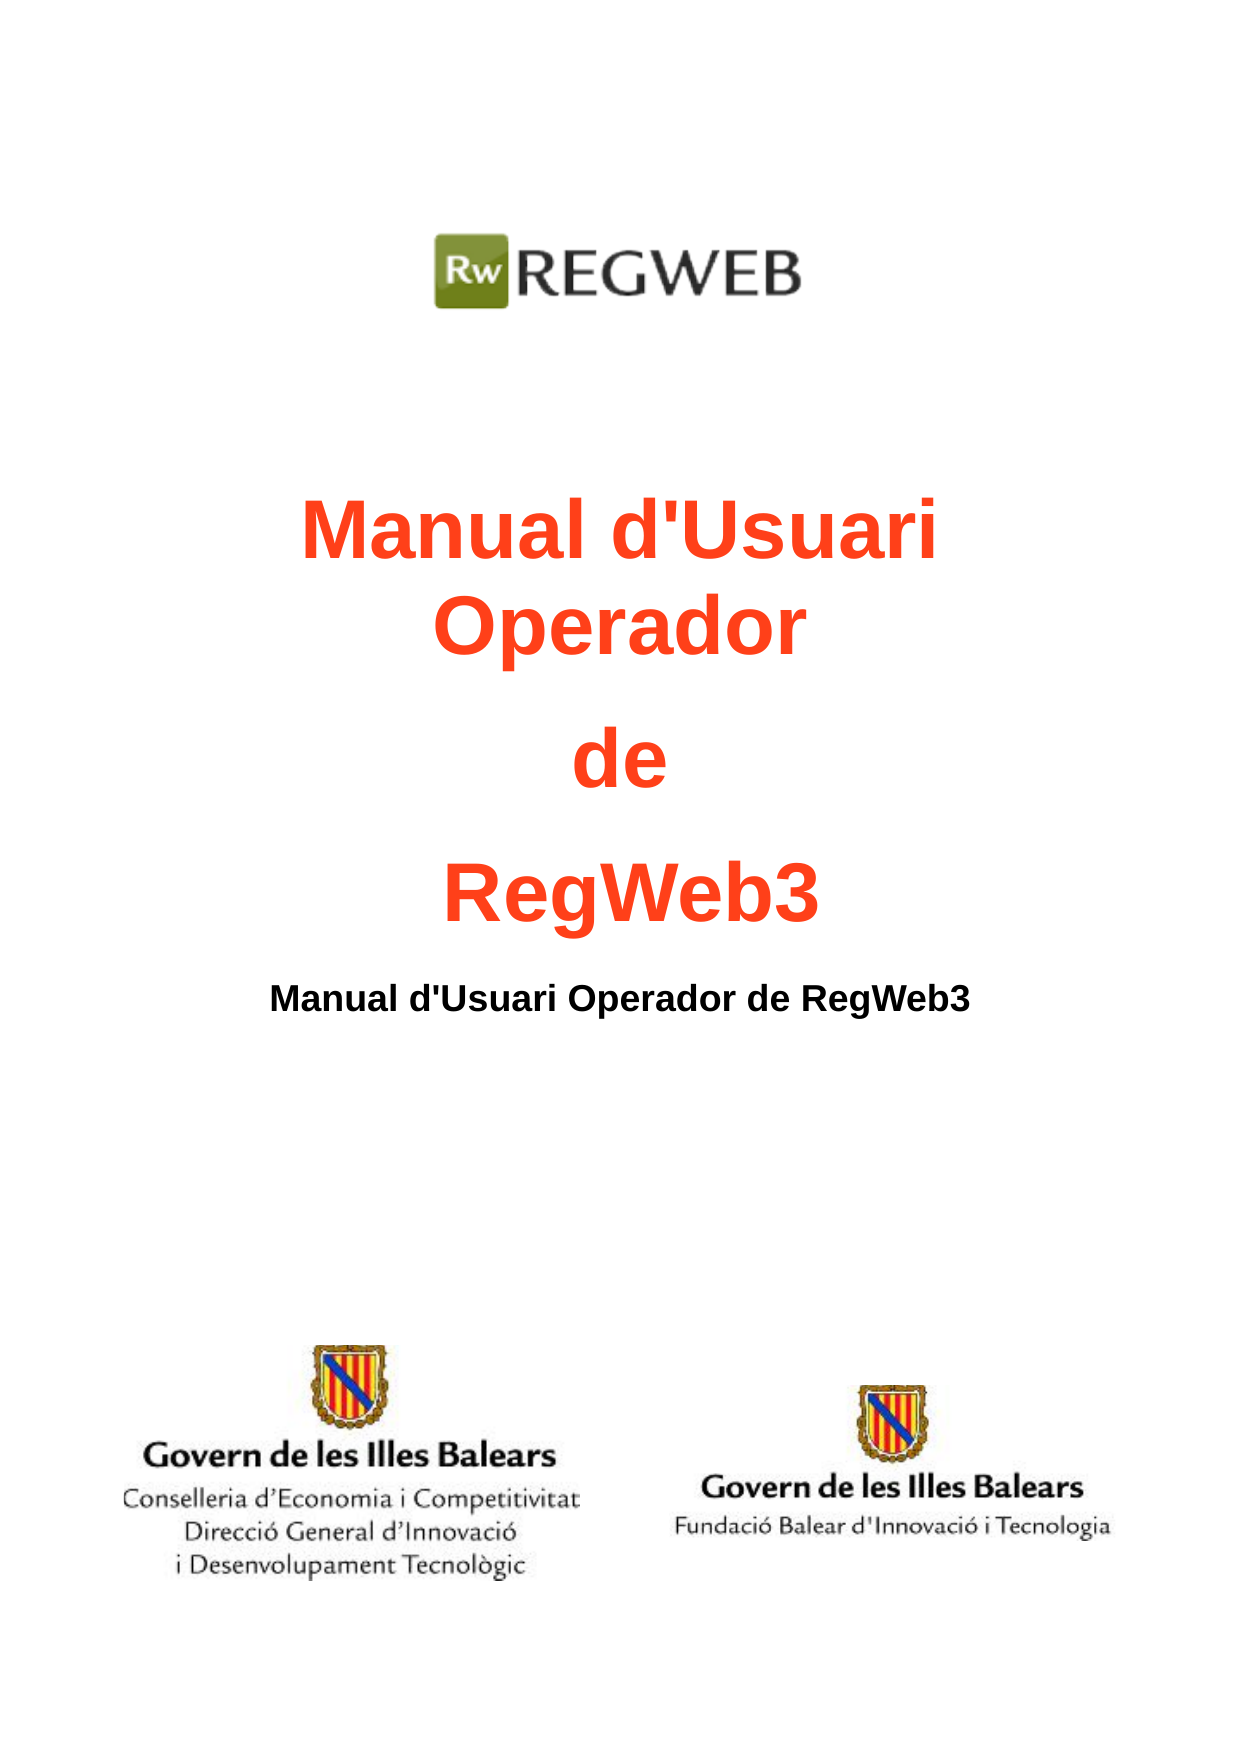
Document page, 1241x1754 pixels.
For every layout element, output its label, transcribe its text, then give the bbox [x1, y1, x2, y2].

picture [123, 1345, 580, 1581]
table_header [118, 1339, 586, 1586]
table_header [664, 1339, 1122, 1586]
table_header [586, 1339, 664, 1586]
picture [432, 223, 808, 324]
title Manual d'Usuari Operador [118, 480, 1122, 672]
title RegWeb3 [118, 843, 1122, 939]
subtitle Manual d'Usuari Operador de RegWeb3 [118, 976, 1122, 1019]
picture [669, 1385, 1117, 1541]
title de [118, 709, 1122, 805]
